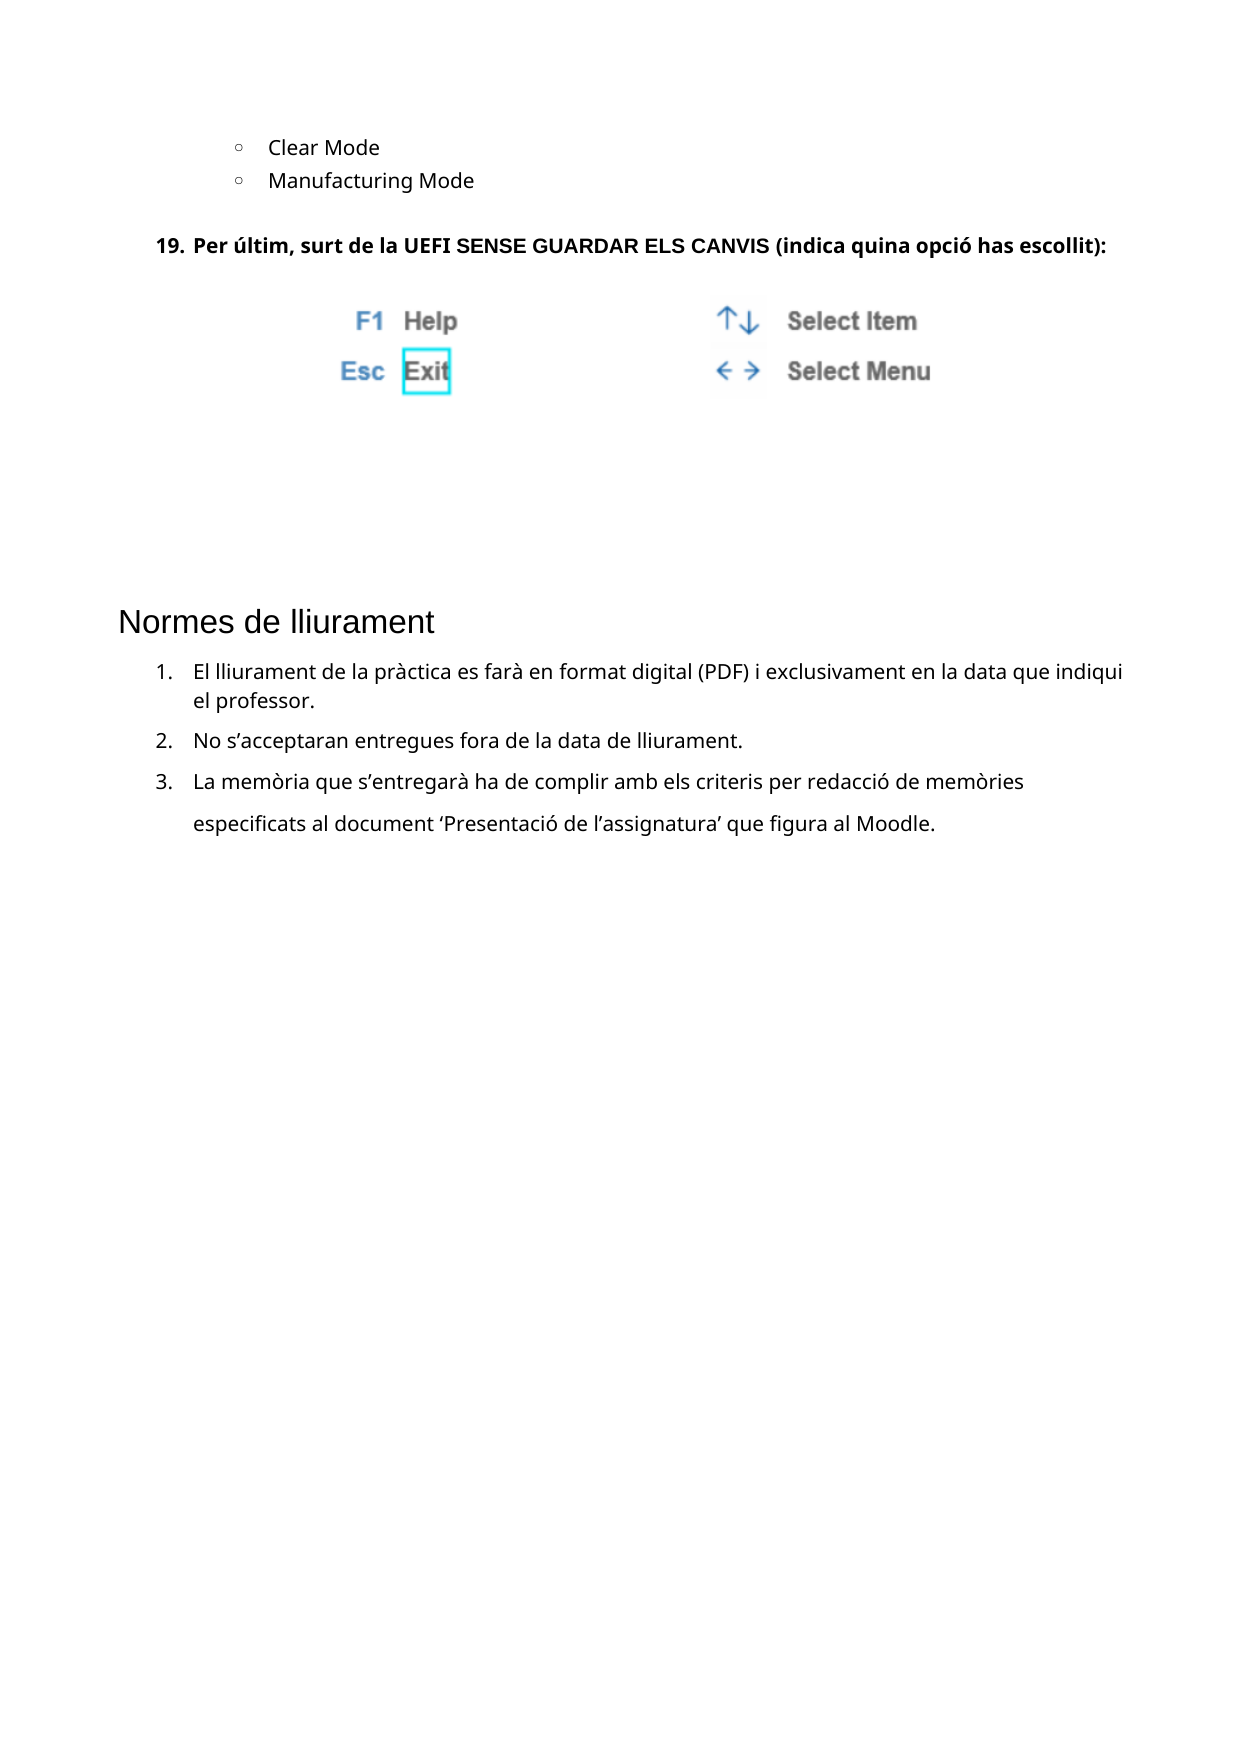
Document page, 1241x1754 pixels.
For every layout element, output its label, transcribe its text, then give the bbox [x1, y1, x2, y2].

subtitle Normes de lliurament [96, 602, 1122, 641]
list La memòria que s’entregarà ha de complir amb els criteris per redacció de memòries especificats al document ‘Presentació de l’assignatura’ que figura al Moodle. [155, 767, 1122, 838]
picture [310, 295, 930, 404]
list Clear Mode [230, 133, 1144, 162]
list Manufacturing Mode [230, 166, 1144, 194]
list Per últim, surt de la UEFI SENSE GUARDAR ELS CANVIS (indica quina opció has escollit): [155, 231, 1144, 259]
list El lliurament de la pràctica es farà en format digital (PDF) i exclusivament en la data que indiqui el professor. [155, 657, 1144, 714]
picture [115, 71, 1119, 101]
picture [122, 1675, 1152, 1754]
list No s’acceptaran entregues fora de la data de lliurament. [155, 726, 1144, 755]
